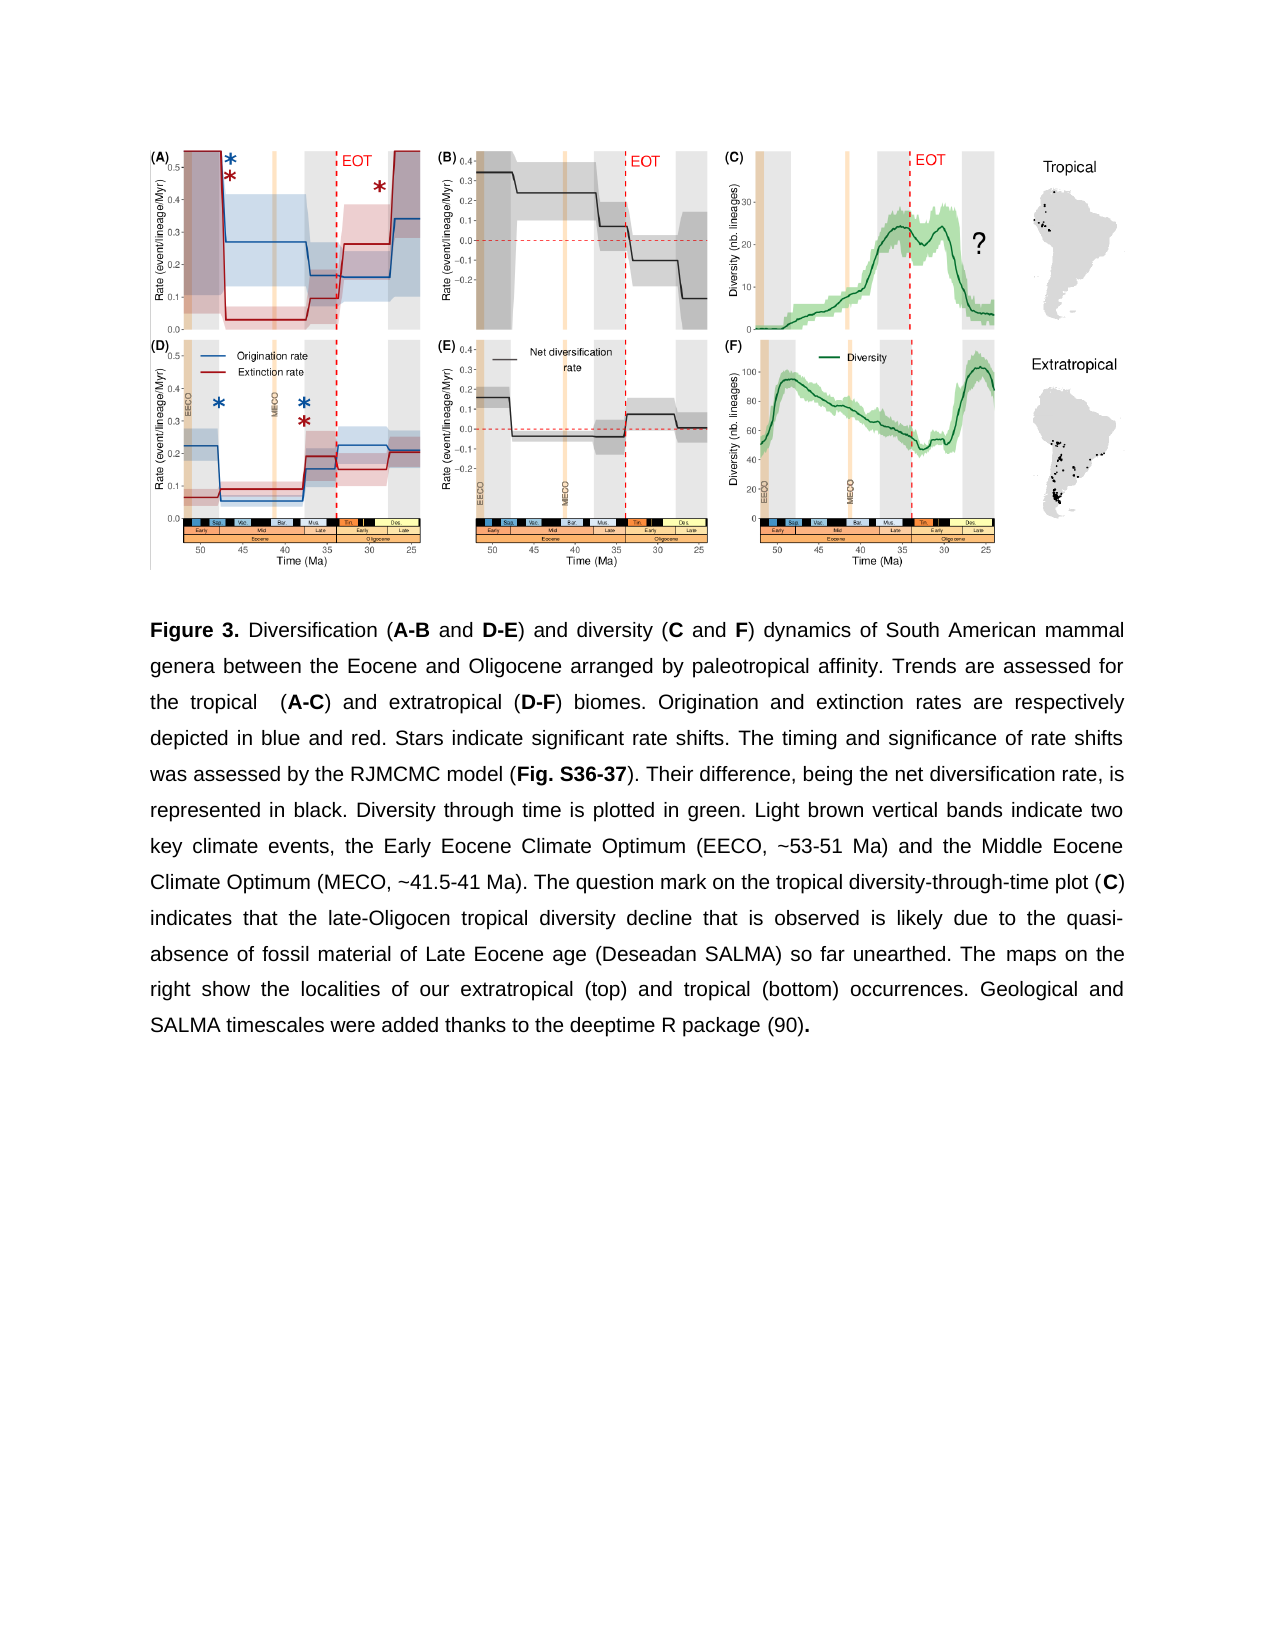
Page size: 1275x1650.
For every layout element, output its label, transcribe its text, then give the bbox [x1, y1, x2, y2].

picture [150, 150, 1125, 570]
text Figure 3. Diversification (A-B and D-E) and diversity (C and F) dynamics of South American mammal genera between the Eocene and Oligocene arranged by paleotropical affinity. Trends are assessed for the tropical (A-C) and extratropical (D-F) biomes. Origination and extinction rates are respectively depicted in blue and red. Stars indicate significant rate shifts. The timing and significance of rate shifts was assessed by the RJMCMC model (Fig. S36-37). Their difference, being the net diversification rate, is represented in black. Diversity through time is plotted in green. Light brown vertical bands indicate two key climate events, the Early Eocene Climate Optimum (EECO, ~53-51 Ma) and the Middle Eocene Climate Optimum (MECO, ~41.5-41 Ma). The question mark on the tropical diversity-through-time plot (C) indicates that the late-Oligocen tropical diversity decline that is observed is likely due to the quasi-absence of fossil material of Late Eocene age (Deseadan SALMA) so far unearthed. The maps on the right show the localities of our extratropical (top) and tropical (bottom) occurrences. Geological and SALMA timescales were added thanks to the deeptime R package (90). [150, 618, 1125, 1037]
